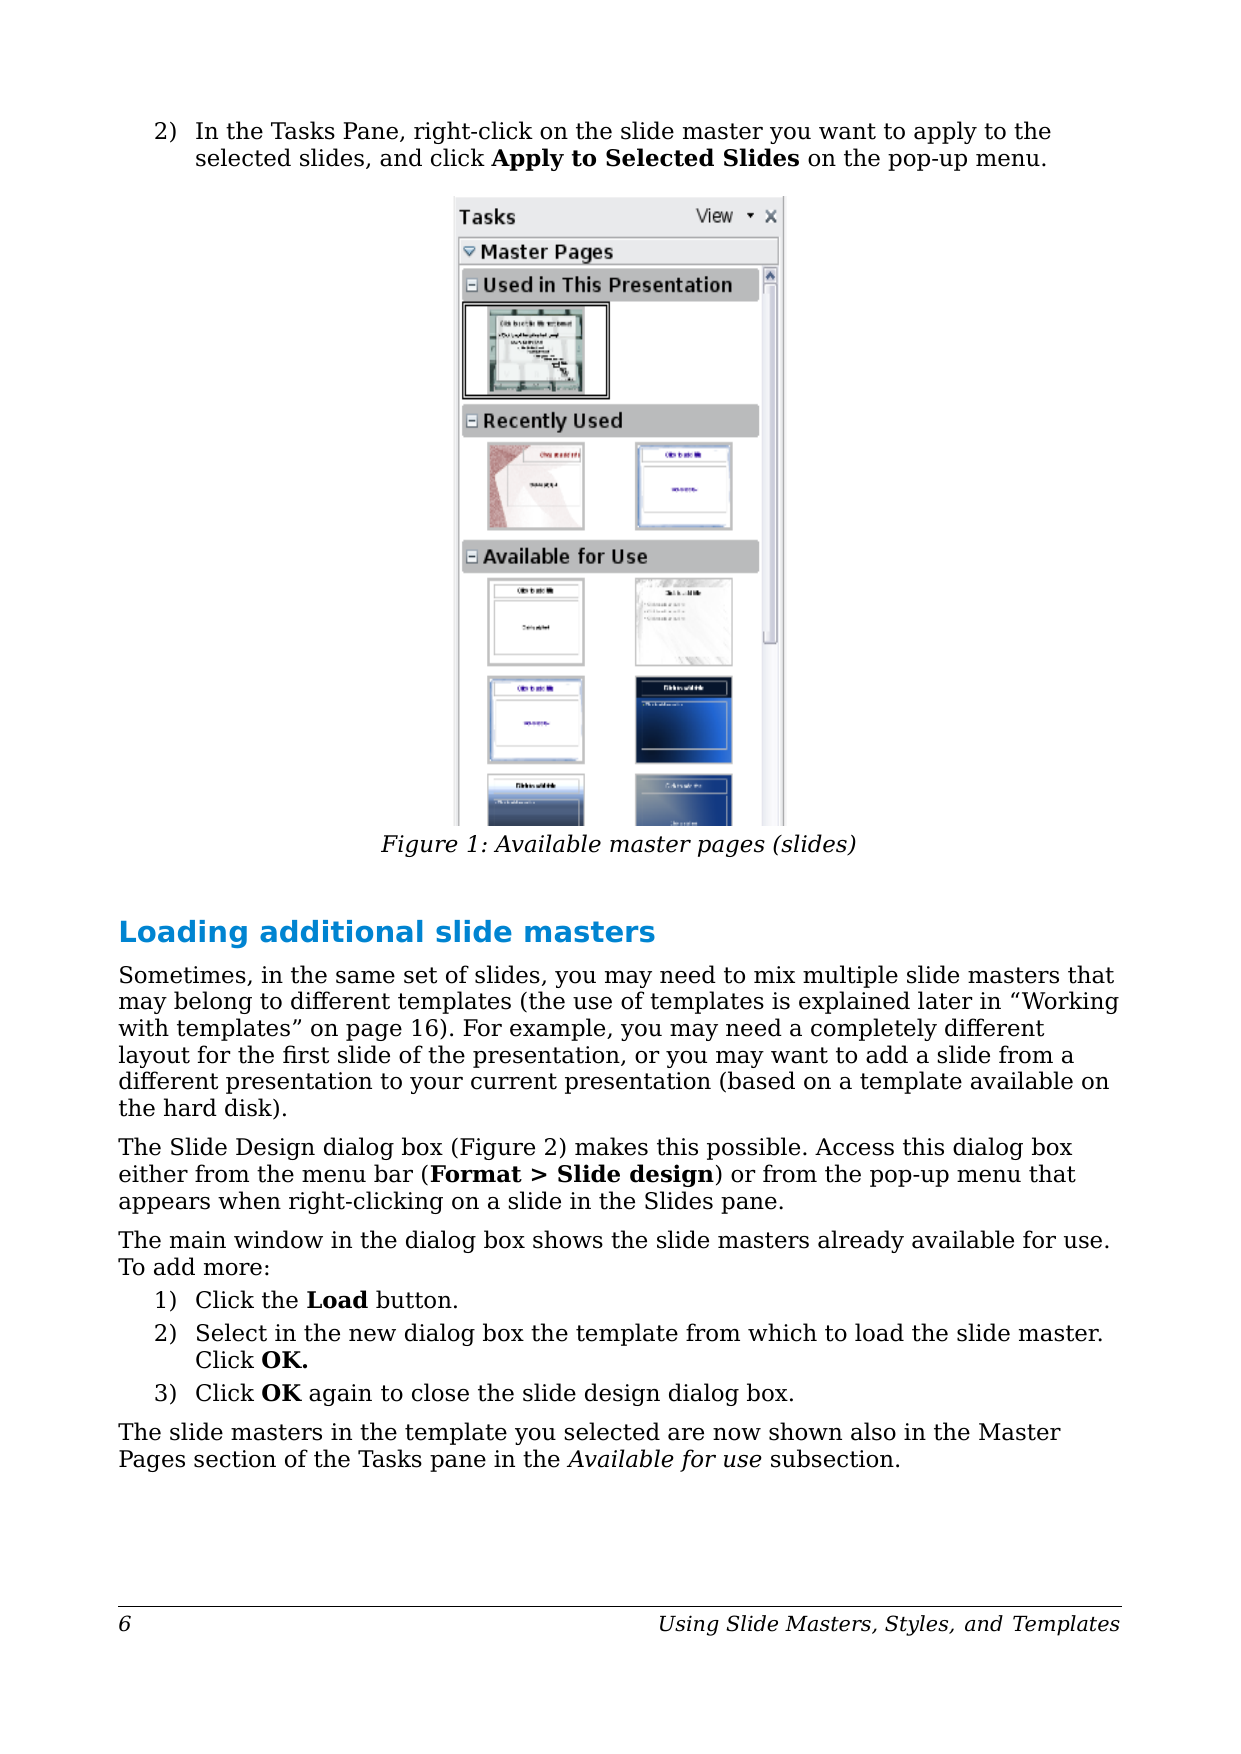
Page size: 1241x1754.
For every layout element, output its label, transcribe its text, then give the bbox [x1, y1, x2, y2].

picture [453, 196, 787, 826]
list Select in the new dialog box the template from which to load the slide master. Click OK. [177, 1320, 1122, 1374]
text Figure 1: Available master pages (slides) [359, 832, 881, 858]
text Sometimes, in the same set of slides, you may need to mix multiple slide masters that may belong to different templates (the use of templates is explained later in “Working with templates” on page 16). For example, you may need a completely different layout for the first slide of the presentation, or you may want to add a slide from a different presentation to your current presentation (based on a template available on the hard disk). [118, 962, 1122, 1122]
text The Slide Design dialog box (Figure 2) makes this possible. Access this dialog box either from the menu bar (Format > Slide design) or from the pop-up menu that appears when right-clicking on a slide in the Slides pane. [118, 1134, 1122, 1215]
list Click the Load button. [177, 1287, 1122, 1314]
subtitle Loading additional slide masters [118, 916, 1122, 949]
list In the Tasks Pane, right-click on the slide master you want to apply to the selected slides, and click Apply to Selected Slides on the pop-up menu. [177, 118, 1122, 172]
text The slide masters in the template you selected are now shown also in the Master Pages section of the Tasks pane in the Available for use subsection. [118, 1419, 1122, 1473]
list The main window in the dialog box shows the slide masters already available for use. To add more: [118, 1227, 1122, 1281]
list Click OK again to close the slide design dialog box. [177, 1380, 1122, 1407]
